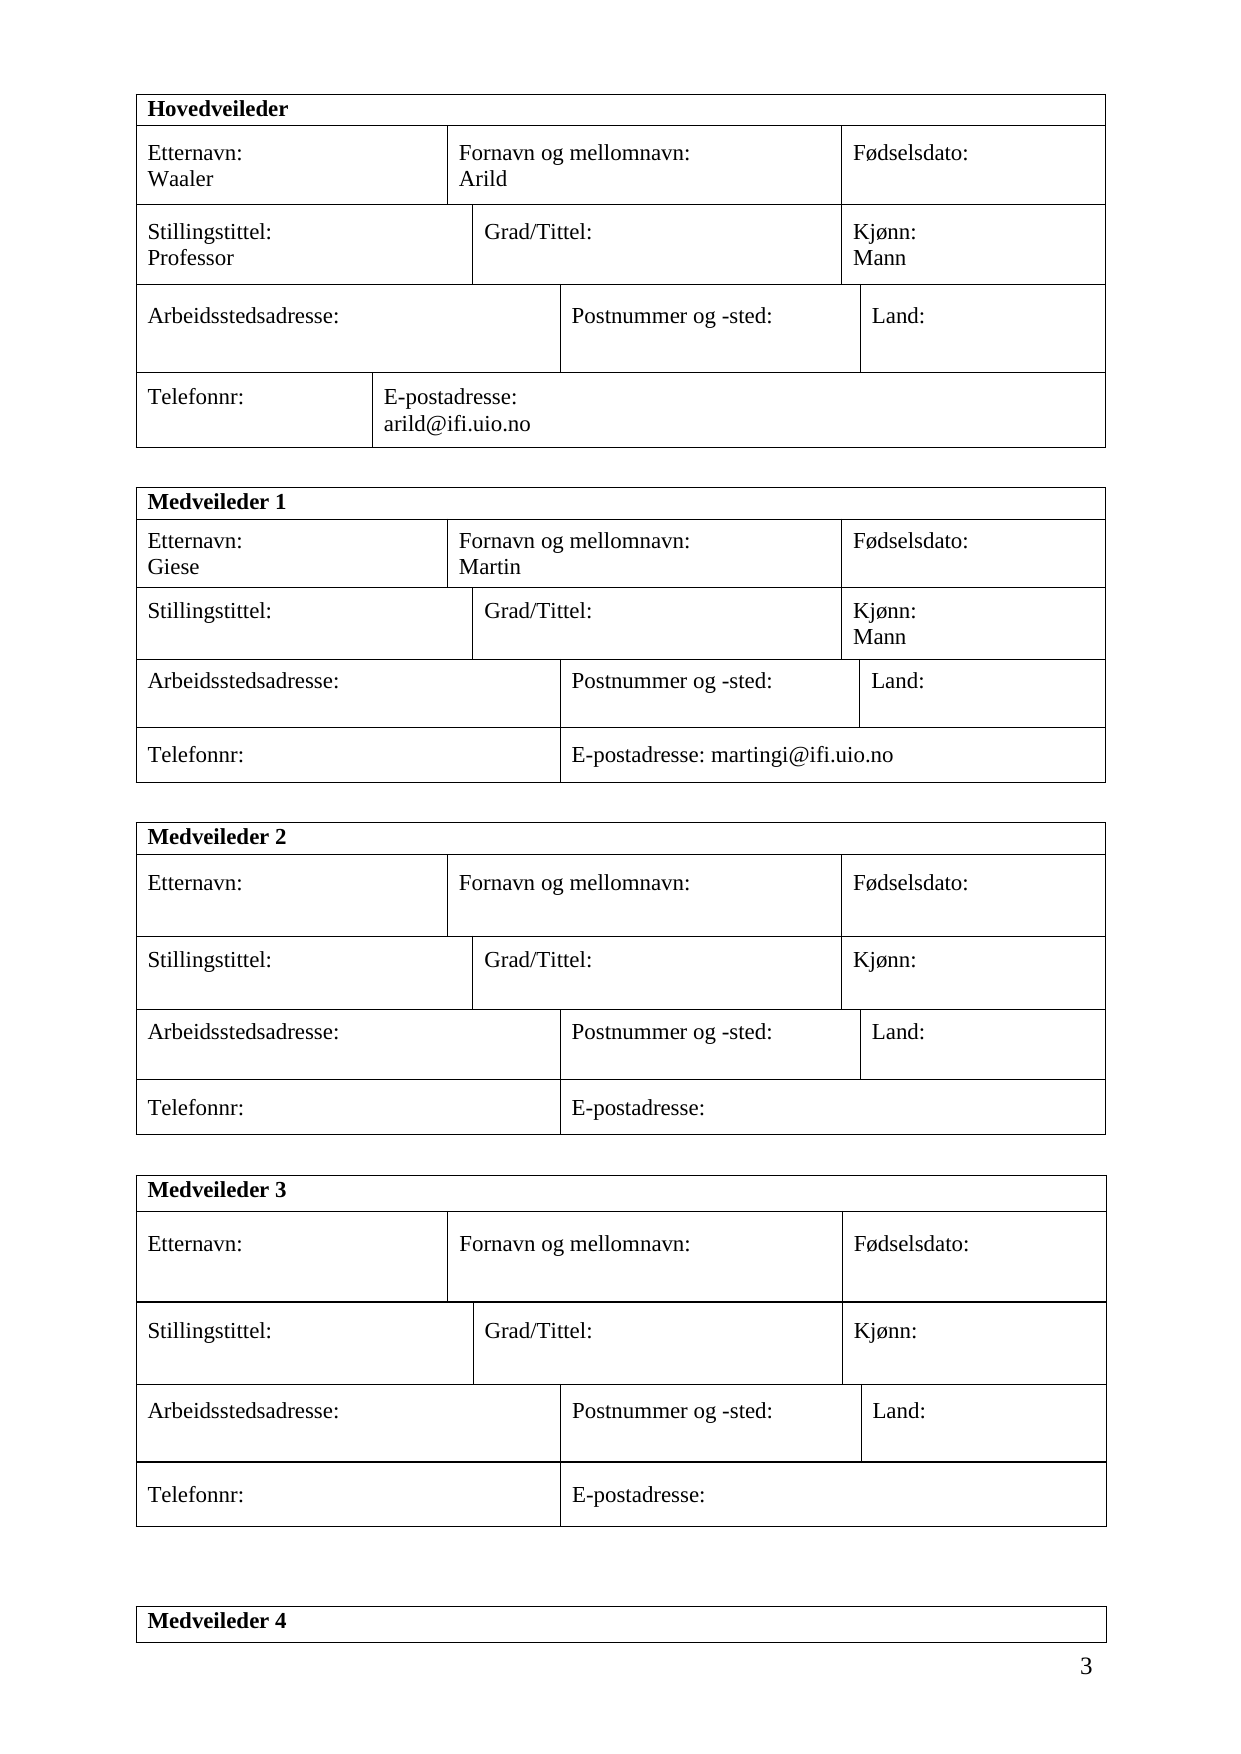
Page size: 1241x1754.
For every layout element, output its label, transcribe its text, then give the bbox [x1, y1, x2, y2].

table_cell Fornavn og mellomnavn: Arild [448, 126, 841, 204]
table_cell Grad/Tittel: [473, 937, 841, 1009]
table_header Medveileder 3 [137, 1176, 1106, 1211]
table_cell Etternavn: [137, 1212, 447, 1301]
table_cell Fornavn og mellomnavn: [448, 855, 841, 936]
table_cell Postnummer og -sted: [561, 1385, 861, 1461]
table_cell Stillingstittel: [137, 937, 472, 1009]
table_cell Grad/Tittel: [473, 588, 841, 659]
table_cell Etternavn: Giese [137, 520, 447, 587]
table_cell E-postadresse: [561, 1080, 1105, 1134]
table_cell Etternavn: Waaler [137, 126, 447, 204]
table_cell Fødselsdato: [843, 1212, 1106, 1301]
table_cell Telefonnr: [137, 1080, 560, 1134]
table_cell E-postadresse: [561, 1463, 1106, 1526]
table_cell Stillingstittel: [137, 588, 472, 659]
table_cell Kjønn: Mann [842, 205, 1105, 284]
table_cell Arbeidsstedsadresse: [137, 1010, 560, 1079]
table_cell Kjønn: Mann [842, 588, 1105, 659]
table_cell Land: [861, 1010, 1105, 1079]
table_cell Land: [861, 285, 1105, 372]
table_cell Fødselsdato: [842, 126, 1105, 204]
table_cell Grad/Tittel: [474, 1303, 842, 1384]
table_cell Telefonnr: [137, 1463, 560, 1526]
table_cell Stillingstittel: Professor [137, 205, 472, 284]
table_cell Telefonnr: [137, 728, 560, 782]
table_header Medveileder 2 [137, 823, 1105, 854]
table_cell Land: [860, 660, 1105, 727]
table_cell Fornavn og mellomnavn: Martin [448, 520, 841, 587]
table_header Medveileder 1 [137, 488, 1105, 518]
table_cell Fødselsdato: [842, 520, 1105, 587]
table_cell Fornavn og mellomnavn: [448, 1212, 842, 1301]
table_cell Arbeidsstedsadresse: [137, 660, 560, 727]
table_cell Arbeidsstedsadresse: [137, 285, 560, 372]
table_cell Telefonnr: [137, 373, 372, 447]
table_header Hovedveileder [137, 95, 1105, 125]
table_cell Arbeidsstedsadresse: [137, 1385, 560, 1461]
table_cell Kjønn: [842, 937, 1105, 1009]
table_cell Stillingstittel: [137, 1303, 473, 1384]
table_cell Fødselsdato: [842, 855, 1105, 936]
table_cell Postnummer og -sted: [561, 1010, 860, 1079]
table_cell E-postadresse: arild@ifi.uio.no [373, 373, 1105, 447]
table_cell E-postadresse: martingi@ifi.uio.no [561, 728, 1105, 782]
table_cell Kjønn: [843, 1303, 1106, 1384]
table_cell Etternavn: [137, 855, 447, 936]
table_cell Grad/Tittel: [473, 205, 841, 284]
table_cell Postnummer og -sted: [561, 285, 860, 372]
table_cell Land: [862, 1385, 1106, 1461]
table_header Medveileder 4 [137, 1607, 1106, 1642]
table_cell Postnummer og -sted: [561, 660, 859, 727]
